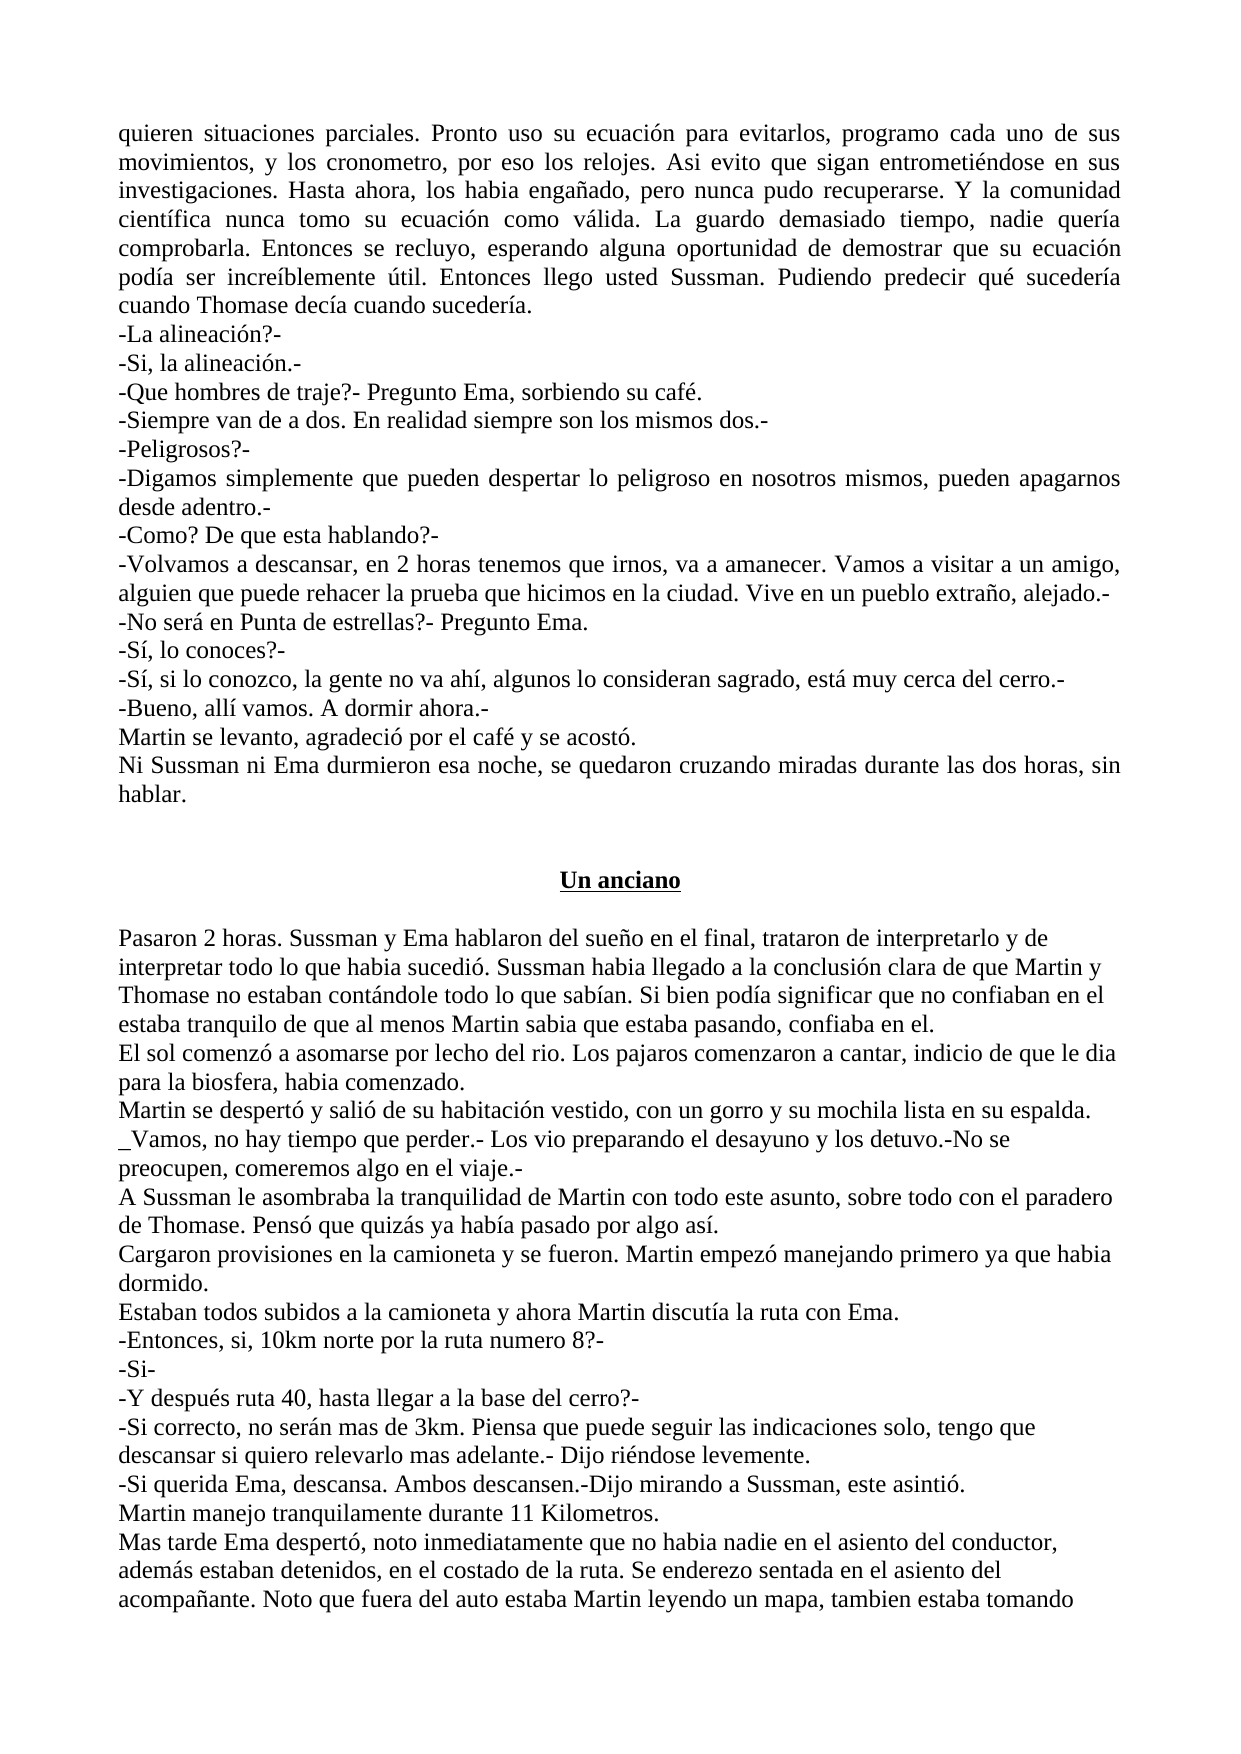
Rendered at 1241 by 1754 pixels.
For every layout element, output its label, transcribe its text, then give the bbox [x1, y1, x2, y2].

text Martin se despertó y salió de su habitación vestido, con un gorro y su mochila lista en su espalda. [118, 1096, 1122, 1124]
text A Sussman le asombraba la tranquilidad de Martin con todo este asunto, sobre todo con el paradero de Thomase. Pensó que quizás ya había pasado por algo así. [118, 1182, 1122, 1239]
text -Peligrosos?- [118, 434, 1122, 463]
text Mas tarde Ema despertó, noto inmediatamente que no habia nadie en el asiento del conductor, además estaban detenidos, en el costado de la ruta. Se enderezo sentada en el asiento del acompañante. Noto que fuera del auto estaba Martin leyendo un mapa, tambien estaba tomando [118, 1527, 1122, 1613]
text -Si- [118, 1354, 1122, 1383]
text -Si correcto, no serán mas de 3km. Piensa que puede seguir las indicaciones solo, tengo que descansar si quiero relevarlo mas adelante.- Dijo riéndose levemente. [118, 1412, 1122, 1469]
text -Como? De que esta hablando?- [118, 521, 1122, 549]
text Ni Sussman ni Ema durmieron esa noche, se quedaron cruzando miradas durante las dos horas, sin hablar. [118, 751, 1122, 808]
text -Siempre van de a dos. En realidad siempre son los mismos dos.- [118, 406, 1122, 434]
text -Digamos simplemente que pueden despertar lo peligroso en nosotros mismos, pueden apagarnos desde adentro.- [118, 463, 1122, 521]
text _Vamos, no hay tiempo que perder.- Los vio preparando el desayuno y los detuvo.-No se preocupen, comeremos algo en el viaje.- [118, 1124, 1122, 1182]
text Martin manejo tranquilamente durante 11 Kilometros. [118, 1498, 1122, 1527]
text -Entonces, si, 10km norte por la ruta numero 8?- [118, 1326, 1122, 1354]
text El sol comenzó a asomarse por lecho del rio. Los pajaros comenzaron a cantar, indicio de que le dia para la biosfera, habia comenzado. [118, 1038, 1122, 1096]
text Martin se levanto, agradeció por el café y se acostó. [118, 722, 1122, 751]
text Cargaron provisiones en la camioneta y se fueron. Martin empezó manejando primero ya que habia dormido. [118, 1239, 1122, 1297]
text Estaban todos subidos a la camioneta y ahora Martin discutía la ruta con Ema. [118, 1297, 1122, 1326]
text Un anciano [118, 866, 1122, 894]
text Pasaron 2 horas. Sussman y Ema hablaron del sueño en el final, trataron de interpretarlo y de interpretar todo lo que habia sucedió. Sussman habia llegado a la conclusión clara de que Martin y Thomase no estaban contándole todo lo que sabían. Si bien podía significar que no confiaban en el estaba tranquilo de que al menos Martin sabia que estaba pasando, confiaba en el. [118, 923, 1122, 1038]
text -La alineación?- [118, 319, 1122, 348]
text -Sí, lo conoces?- [118, 636, 1122, 664]
text -Si querida Ema, descansa. Ambos descansen.-Dijo mirando a Sussman, este asintió. [118, 1469, 1122, 1498]
text -Volvamos a descansar, en 2 horas tenemos que irnos, va a amanecer. Vamos a visitar a un amigo, alguien que puede rehacer la prueba que hicimos en la ciudad. Vive en un pueblo extraño, alejado.- [118, 549, 1122, 607]
text -No será en Punta de estrellas?- Pregunto Ema. [118, 607, 1122, 636]
text -Y después ruta 40, hasta llegar a la base del cerro?- [118, 1383, 1122, 1412]
text -Si, la alineación.- [118, 348, 1122, 377]
text quieren situaciones parciales. Pronto uso su ecuación para evitarlos, programo cada uno de sus movimientos, y los cronometro, por eso los relojes. Asi evito que sigan entrometiéndose en sus investigaciones. Hasta ahora, los habia engañado, pero nunca pudo recuperarse. Y la comunidad científica nunca tomo su ecuación como válida. La guardo demasiado tiempo, nadie quería comprobarla. Entonces se recluyo, esperando alguna oportunidad de demostrar que su ecuación podía ser increíblemente útil. Entonces llego usted Sussman. Pudiendo predecir qué sucedería cuando Thomase decía cuando sucedería. [118, 118, 1122, 319]
text -Sí, si lo conozco, la gente no va ahí, algunos lo consideran sagrado, está muy cerca del cerro.- [118, 664, 1122, 693]
text -Que hombres de traje?- Pregunto Ema, sorbiendo su café. [118, 377, 1122, 406]
text -Bueno, allí vamos. A dormir ahora.- [118, 693, 1122, 722]
